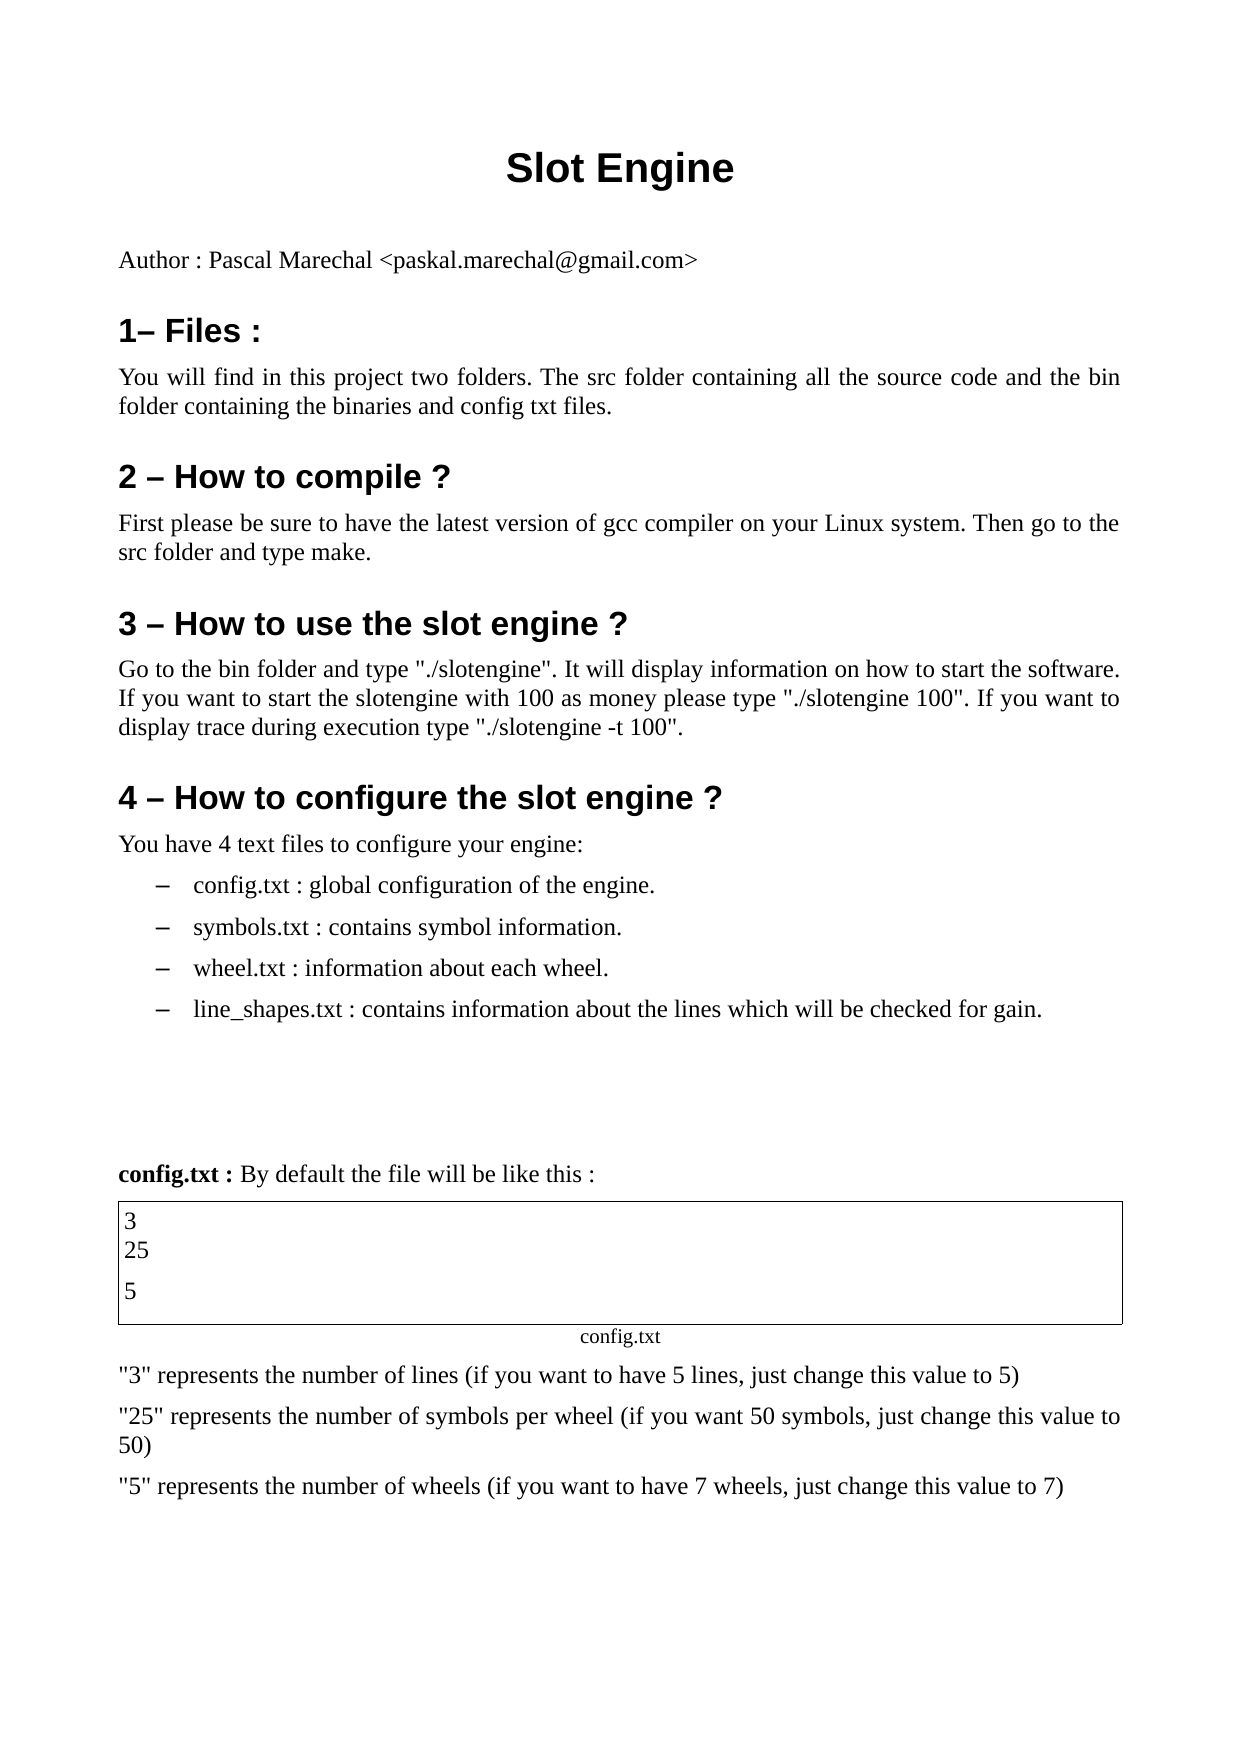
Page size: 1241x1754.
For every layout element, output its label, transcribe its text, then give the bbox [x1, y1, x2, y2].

text You will find in this project two folders. The src folder containing all the source code and the bin folder containing the binaries and config txt files. [118, 362, 1122, 420]
text "25" represents the number of symbols per wheel (if you want 50 symbols, just change this value to 50) [118, 1401, 1122, 1459]
subtitle 3 – How to use the slot engine ? [118, 603, 1122, 642]
text config.txt : By default the file will be like this : [118, 1159, 1122, 1188]
text "3" represents the number of lines (if you want to have 5 lines, just change this value to 5) [118, 1360, 1122, 1389]
list wheel.txt : information about each wheel. [156, 953, 1122, 982]
subtitle 2 – How to compile ? [118, 457, 1122, 496]
text First please be sure to have the latest version of gcc compiler on your Linux system. Then go to the src folder and type make. [118, 508, 1122, 566]
subtitle 4 – How to configure the slot engine ? [118, 778, 1122, 817]
text config.txt [118, 1325, 1122, 1348]
text You have 4 text files to configure your engine: [118, 829, 1122, 858]
text Author : Pascal Marechal <paskal.marechal@gmail.com> [118, 245, 1122, 273]
list config.txt : global configuration of the engine. [156, 871, 1122, 899]
list line_shapes.txt : contains information about the lines which will be checked for gain. [156, 994, 1122, 1023]
table_header 3 25 5 [119, 1202, 1122, 1323]
subtitle 1– Files : [118, 311, 1122, 350]
subtitle Slot Engine [118, 143, 1122, 191]
list symbols.txt : contains symbol information. [156, 912, 1122, 941]
text Go to the bin folder and type "./slotengine". It will display information on how to start the software. If you want to start the slotengine with 100 as money please type "./slotengine 100". If you want to display trace during execution type "./slotengine -t 100". [118, 654, 1122, 741]
text "5" represents the number of wheels (if you want to have 7 wheels, just change this value to 7) [118, 1471, 1122, 1500]
